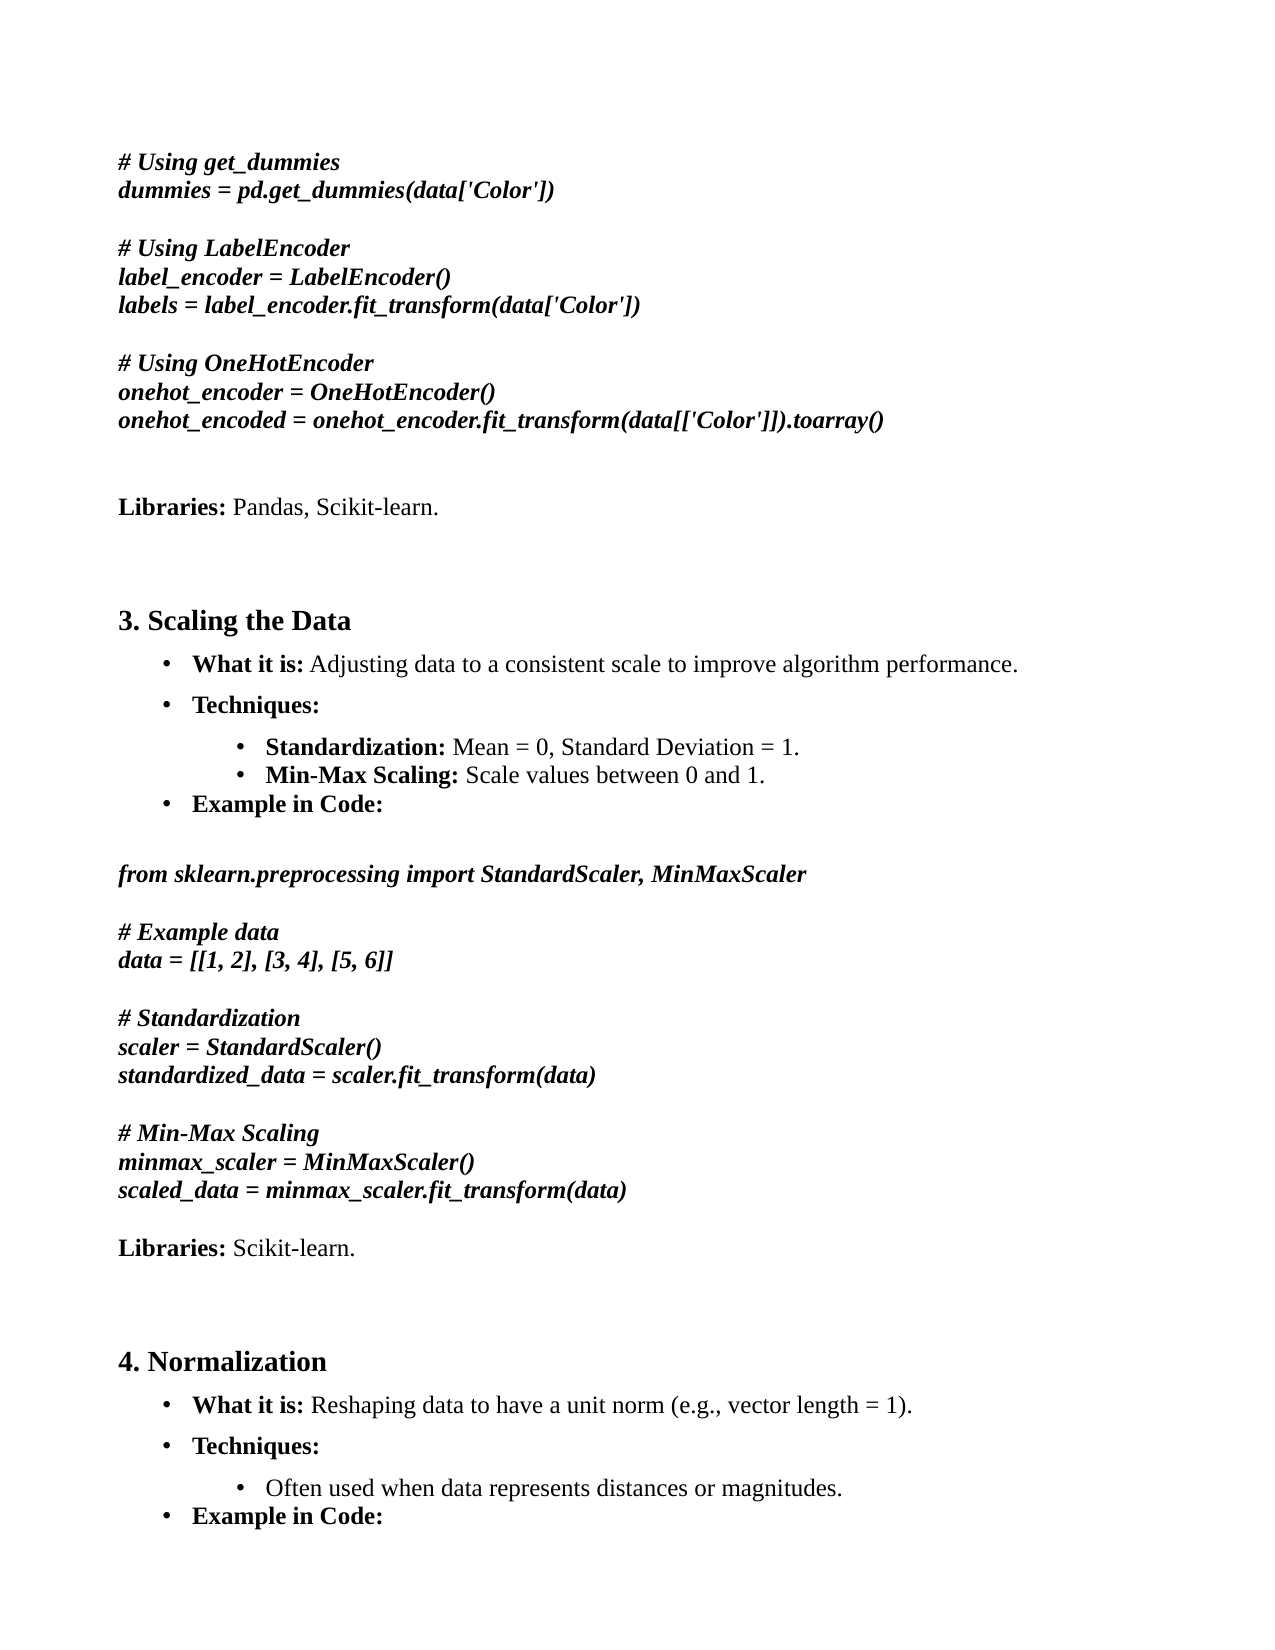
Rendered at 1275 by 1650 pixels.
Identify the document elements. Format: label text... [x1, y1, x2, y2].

text # Using LabelEncoder [118, 233, 1157, 262]
text from sklearn.preprocessing import StandardScaler, MinMaxScaler [118, 859, 1157, 888]
text minmax_scaler = MinMaxScaler() [118, 1147, 1157, 1175]
text # Example data [118, 917, 1157, 945]
text # Using get_dummies [118, 147, 1157, 176]
subtitle 4. Normalization [118, 1344, 1157, 1378]
list Min-Max Scaling: Scale values between 0 and 1. [236, 760, 1157, 789]
text # Standardization [118, 1003, 1157, 1032]
text scaled_data = minmax_scaler.fit_transform(data) [118, 1175, 1157, 1204]
list Techniques: [162, 690, 1157, 719]
text data = [[1, 2], [3, 4], [5, 6]] [118, 945, 1157, 974]
text # Min-Max Scaling [118, 1118, 1157, 1147]
list What it is: Reshaping data to have a unit norm (e.g., vector length = 1). [162, 1390, 1157, 1419]
list Often used when data represents distances or magnitudes. [236, 1473, 1157, 1501]
list Standardization: Mean = 0, Standard Deviation = 1. [236, 732, 1157, 760]
text labels = label_encoder.fit_transform(data['Color']) [118, 291, 1157, 319]
list Example in Code: [162, 1501, 1157, 1530]
text dummies = pd.get_dummies(data['Color']) [118, 176, 1157, 204]
list Techniques: [162, 1431, 1157, 1460]
text onehot_encoded = onehot_encoder.fit_transform(data[['Color']]).toarray() [118, 406, 1157, 434]
text label_encoder = LabelEncoder() [118, 262, 1157, 291]
subtitle 3. Scaling the Data [118, 603, 1157, 637]
text Libraries: Scikit-learn. [118, 1233, 1157, 1262]
text scaler = StandardScaler() [118, 1032, 1157, 1060]
text # Using OneHotEncoder [118, 348, 1157, 377]
text standardized_data = scaler.fit_transform(data) [118, 1060, 1157, 1089]
list What it is: Adjusting data to a consistent scale to improve algorithm performance. [162, 649, 1157, 678]
text Libraries: Pandas, Scikit-learn. [118, 492, 1157, 521]
list Example in Code: [162, 789, 1157, 818]
text onehot_encoder = OneHotEncoder() [118, 377, 1157, 406]
